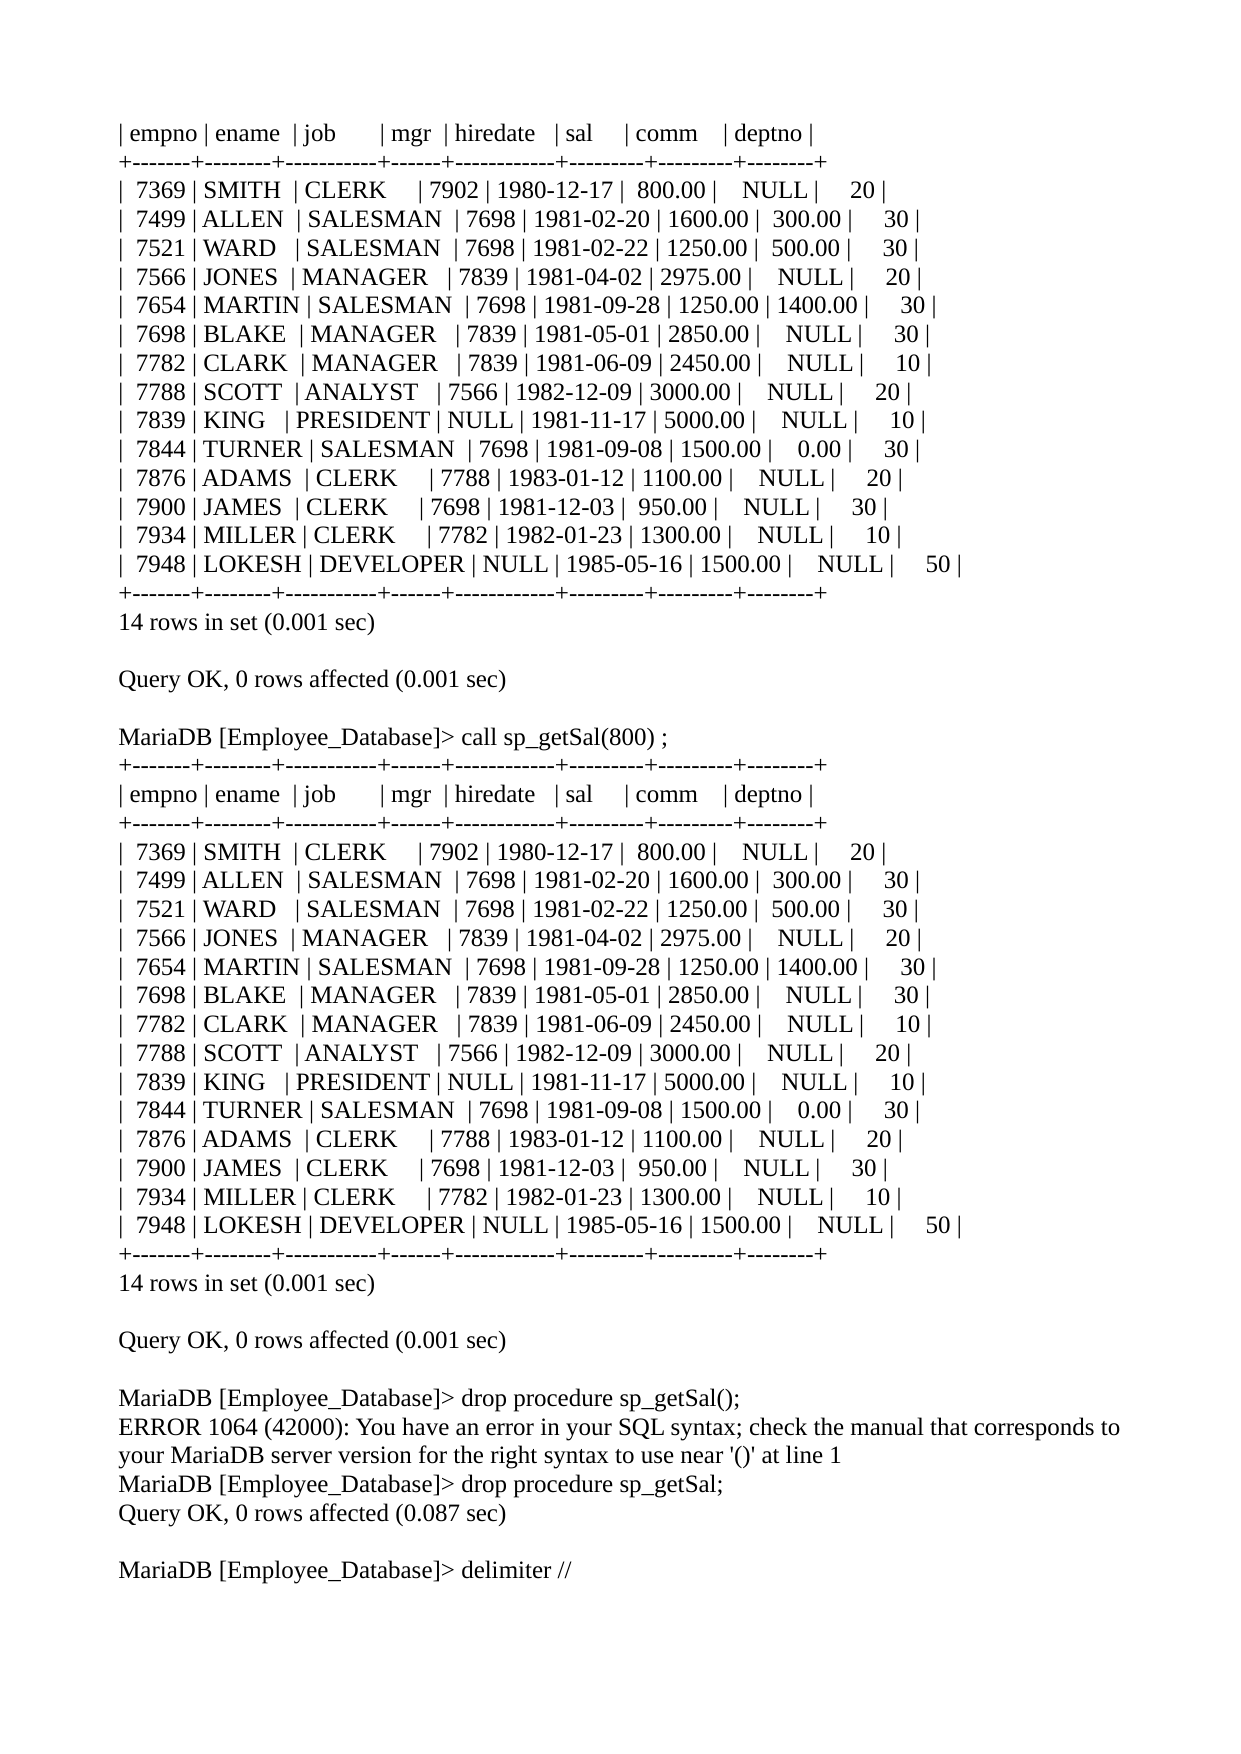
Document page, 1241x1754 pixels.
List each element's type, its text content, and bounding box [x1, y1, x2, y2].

text | 7876 | ADAMS | CLERK | 7788 | 1983-01-12 | 1100.00 | NULL | 20 | [118, 1124, 1122, 1153]
text Query OK, 0 rows affected (0.087 sec) [118, 1498, 1122, 1527]
text | 7698 | BLAKE | MANAGER | 7839 | 1981-05-01 | 2850.00 | NULL | 30 | [118, 319, 1122, 348]
text +-------+--------+-----------+------+------------+---------+---------+--------+ [118, 808, 1122, 837]
text MariaDB [Employee_Database]> delimiter // [118, 1556, 1122, 1584]
text | empno | ename | job | mgr | hiredate | sal | comm | deptno | [118, 779, 1122, 808]
text | 7948 | LOKESH | DEVELOPER | NULL | 1985-05-16 | 1500.00 | NULL | 50 | [118, 1211, 1122, 1239]
text | 7698 | BLAKE | MANAGER | 7839 | 1981-05-01 | 2850.00 | NULL | 30 | [118, 981, 1122, 1009]
text | 7521 | WARD | SALESMAN | 7698 | 1981-02-22 | 1250.00 | 500.00 | 30 | [118, 894, 1122, 923]
text | 7499 | ALLEN | SALESMAN | 7698 | 1981-02-20 | 1600.00 | 300.00 | 30 | [118, 204, 1122, 233]
text | 7782 | CLARK | MANAGER | 7839 | 1981-06-09 | 2450.00 | NULL | 10 | [118, 1009, 1122, 1038]
text | 7566 | JONES | MANAGER | 7839 | 1981-04-02 | 2975.00 | NULL | 20 | [118, 262, 1122, 291]
text MariaDB [Employee_Database]> drop procedure sp_getSal(); [118, 1383, 1122, 1412]
text MariaDB [Employee_Database]> call sp_getSal(800) ; [118, 722, 1122, 751]
text | 7782 | CLARK | MANAGER | 7839 | 1981-06-09 | 2450.00 | NULL | 10 | [118, 348, 1122, 377]
text MariaDB [Employee_Database]> drop procedure sp_getSal; [118, 1469, 1122, 1498]
text | 7900 | JAMES | CLERK | 7698 | 1981-12-03 | 950.00 | NULL | 30 | [118, 1153, 1122, 1182]
text | 7948 | LOKESH | DEVELOPER | NULL | 1985-05-16 | 1500.00 | NULL | 50 | [118, 549, 1122, 578]
text | 7844 | TURNER | SALESMAN | 7698 | 1981-09-08 | 1500.00 | 0.00 | 30 | [118, 434, 1122, 463]
text | 7839 | KING | PRESIDENT | NULL | 1981-11-17 | 5000.00 | NULL | 10 | [118, 406, 1122, 434]
text Query OK, 0 rows affected (0.001 sec) [118, 664, 1122, 693]
text +-------+--------+-----------+------+------------+---------+---------+--------+ [118, 1239, 1122, 1268]
text +-------+--------+-----------+------+------------+---------+---------+--------+ [118, 751, 1122, 779]
text 14 rows in set (0.001 sec) [118, 1268, 1122, 1297]
text | 7844 | TURNER | SALESMAN | 7698 | 1981-09-08 | 1500.00 | 0.00 | 30 | [118, 1096, 1122, 1124]
text | 7369 | SMITH | CLERK | 7902 | 1980-12-17 | 800.00 | NULL | 20 | [118, 837, 1122, 866]
text | 7499 | ALLEN | SALESMAN | 7698 | 1981-02-20 | 1600.00 | 300.00 | 30 | [118, 866, 1122, 894]
text | 7934 | MILLER | CLERK | 7782 | 1982-01-23 | 1300.00 | NULL | 10 | [118, 1182, 1122, 1211]
text | 7900 | JAMES | CLERK | 7698 | 1981-12-03 | 950.00 | NULL | 30 | [118, 492, 1122, 521]
text | 7839 | KING | PRESIDENT | NULL | 1981-11-17 | 5000.00 | NULL | 10 | [118, 1067, 1122, 1096]
text | 7521 | WARD | SALESMAN | 7698 | 1981-02-22 | 1250.00 | 500.00 | 30 | [118, 233, 1122, 262]
text | empno | ename | job | mgr | hiredate | sal | comm | deptno | [118, 118, 1122, 147]
text +-------+--------+-----------+------+------------+---------+---------+--------+ [118, 578, 1122, 607]
text | 7876 | ADAMS | CLERK | 7788 | 1983-01-12 | 1100.00 | NULL | 20 | [118, 463, 1122, 492]
text | 7788 | SCOTT | ANALYST | 7566 | 1982-12-09 | 3000.00 | NULL | 20 | [118, 377, 1122, 406]
text +-------+--------+-----------+------+------------+---------+---------+--------+ [118, 147, 1122, 176]
text | 7788 | SCOTT | ANALYST | 7566 | 1982-12-09 | 3000.00 | NULL | 20 | [118, 1038, 1122, 1067]
text | 7369 | SMITH | CLERK | 7902 | 1980-12-17 | 800.00 | NULL | 20 | [118, 176, 1122, 204]
text 14 rows in set (0.001 sec) [118, 607, 1122, 636]
text | 7566 | JONES | MANAGER | 7839 | 1981-04-02 | 2975.00 | NULL | 20 | [118, 923, 1122, 952]
text Query OK, 0 rows affected (0.001 sec) [118, 1326, 1122, 1354]
text | 7934 | MILLER | CLERK | 7782 | 1982-01-23 | 1300.00 | NULL | 10 | [118, 521, 1122, 549]
text ERROR 1064 (42000): You have an error in your SQL syntax; check the manual that corresponds to your MariaDB server version for the right syntax to use near '()' at line 1 [118, 1412, 1122, 1469]
text | 7654 | MARTIN | SALESMAN | 7698 | 1981-09-28 | 1250.00 | 1400.00 | 30 | [118, 952, 1122, 981]
text | 7654 | MARTIN | SALESMAN | 7698 | 1981-09-28 | 1250.00 | 1400.00 | 30 | [118, 291, 1122, 319]
